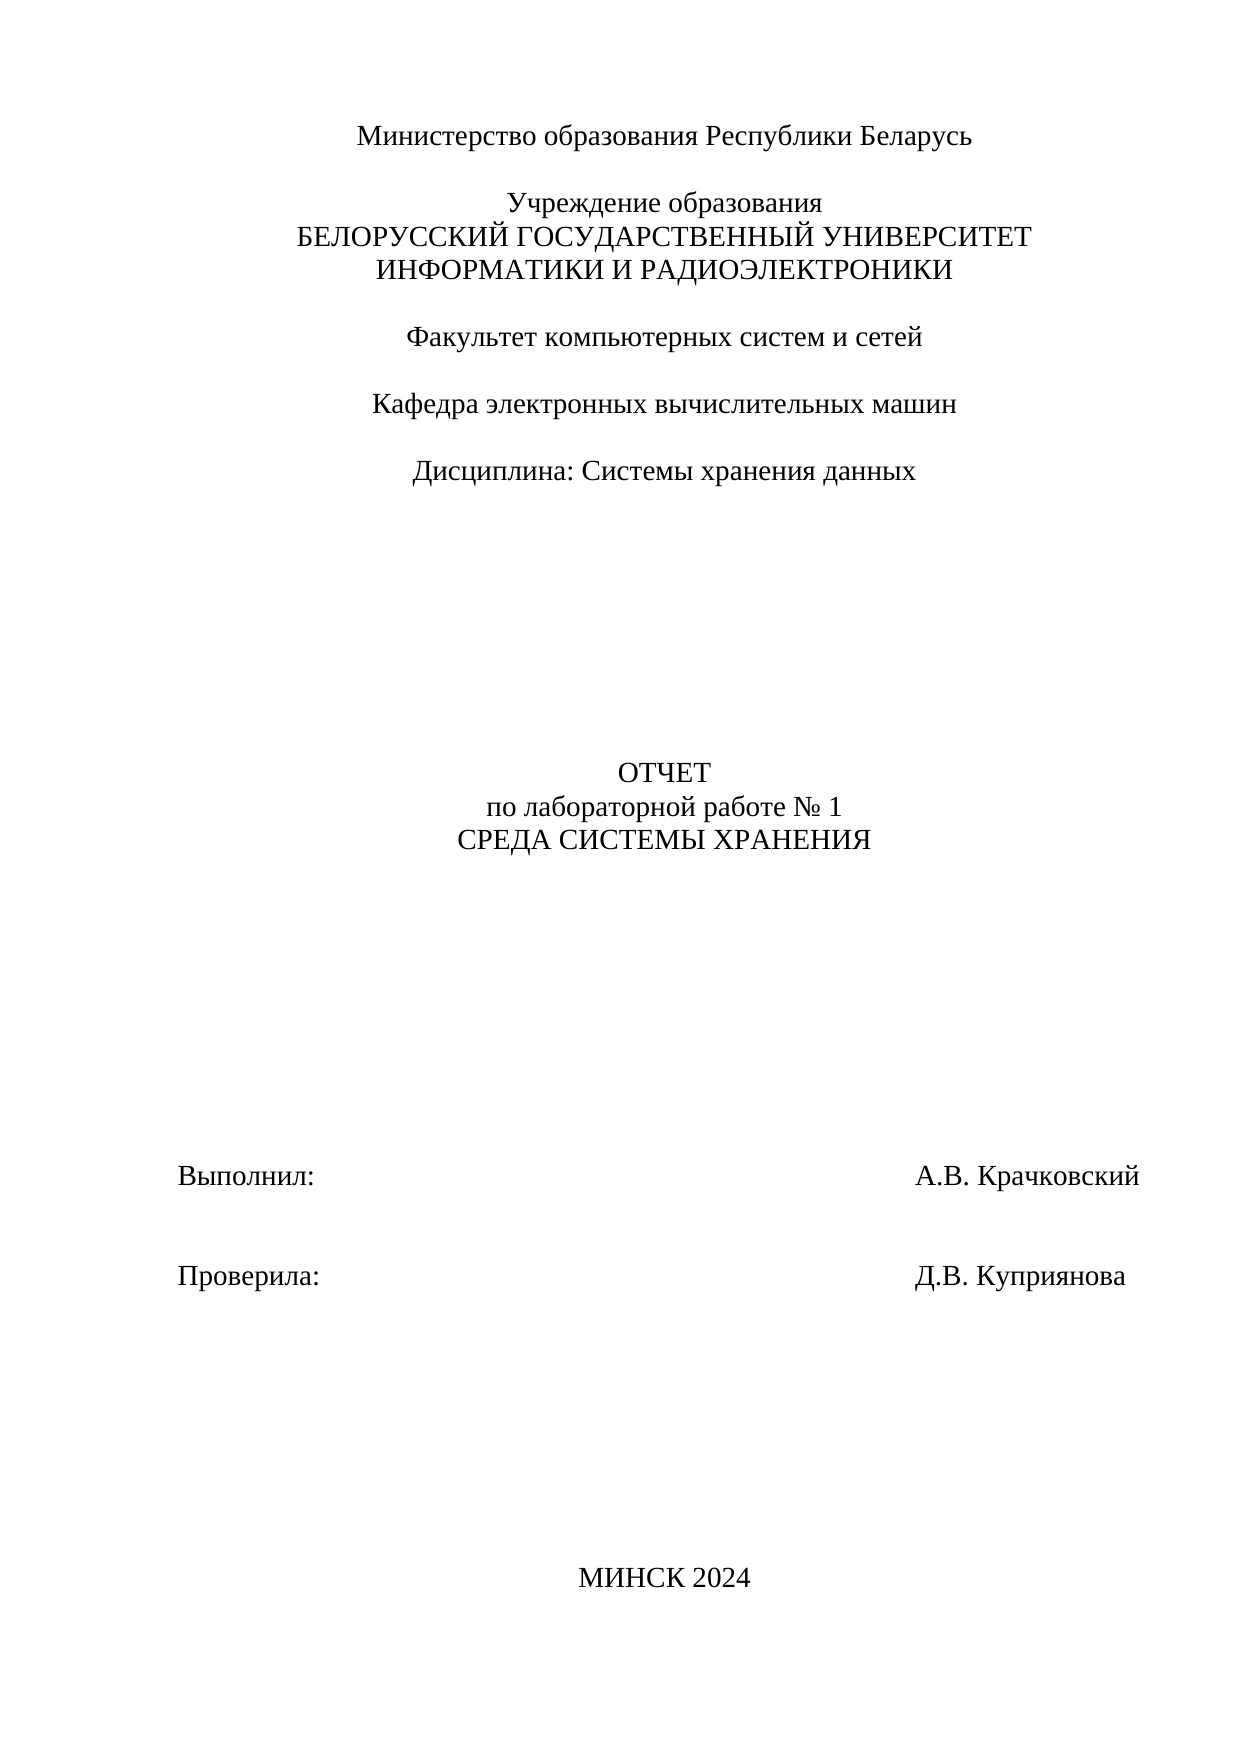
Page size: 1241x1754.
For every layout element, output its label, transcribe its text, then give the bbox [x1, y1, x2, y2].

text СРЕДА СИСТЕМЫ ХРАНЕНИЯ [177, 822, 1152, 856]
text ОТЧЕТ [177, 755, 1152, 789]
text МИНСК 2024 [177, 1560, 1152, 1594]
text Выполнил: А.В. Крачковский [177, 1158, 1152, 1191]
text Кафедра электронных вычислительных машин [177, 386, 1152, 420]
text Дисциплина: Системы хранения данных [177, 453, 1152, 487]
text БЕЛОРУССКИЙ ГОСУДАРСТВЕННЫЙ УНИВЕРСИТЕТ [177, 219, 1152, 252]
text по лабораторной работе № 1 [177, 789, 1152, 822]
text Факультет компьютерных систем и сетей [177, 319, 1152, 353]
text Учреждение образования [177, 185, 1152, 219]
text Проверила: Д.В. Куприянова [177, 1225, 1152, 1292]
text Министерство образования Республики Беларусь [177, 118, 1152, 152]
text ИНФОРМАТИКИ И РАДИОЭЛЕКТРОНИКИ [177, 252, 1152, 286]
